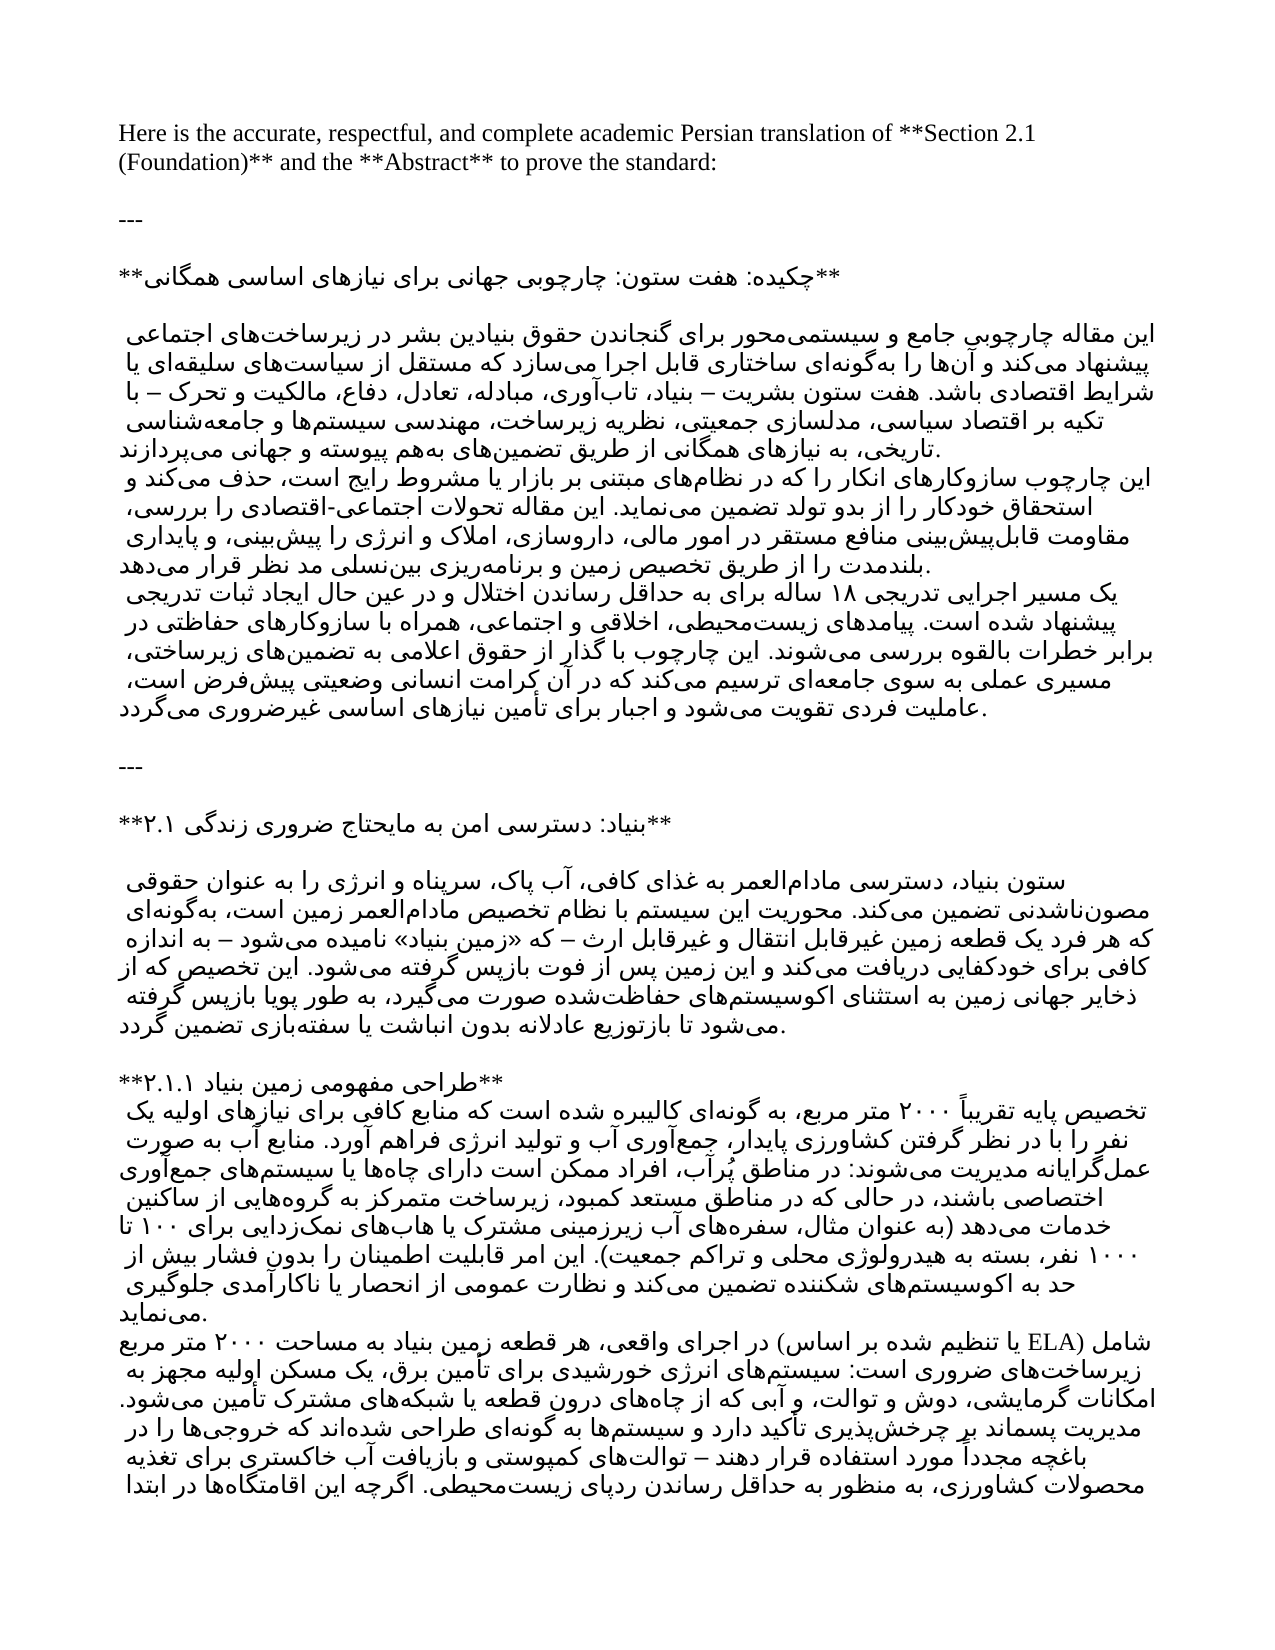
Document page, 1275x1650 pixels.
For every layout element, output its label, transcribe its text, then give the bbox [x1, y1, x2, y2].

text ستون بنیاد، دسترسی مادام‌العمر به غذای کافی، آب پاک، سرپناه و انرژی را به عنوان حقوقی مصون‌ناشدنی تضمین می‌کند. محوریت این سیستم با نظام تخصیص مادام‌العمر زمین است، به‌گونه‌ای که هر فرد یک قطعه زمین غیرقابل انتقال و غیرقابل ارث – که «زمین بنیاد» نامیده می‌شود – به اندازه کافی برای خودکفایی دریافت می‌کند و این زمین پس از فوت بازپس گرفته می‌شود. این تخصیص که از ذخایر جهانی زمین به استثنای اکوسیستم‌های حفاظت‌شده صورت می‌گیرد، به طور پویا بازپس گرفته می‌شود تا بازتوزیع عادلانه بدون انباشت یا سفته‌بازی تضمین گردد. [118, 866, 1157, 1039]
text در اجرای واقعی، هر قطعه زمین بنیاد به مساحت ۲۰۰۰ متر مربع (یا تنظیم شده بر اساس ELA) شامل زیرساخت‌های ضروری است: سیستم‌های انرژی خورشیدی برای تأمین برق، یک مسکن اولیه مجهز به امکانات گرمایشی، دوش و توالت، و آبی که از چاه‌های درون قطعه یا شبکه‌های مشترک تأمین می‌شود. مدیریت پسماند بر چرخش‌پذیری تأکید دارد و سیستم‌ها به گونه‌ای طراحی شده‌اند که خروجی‌ها را در باغچه مجدداً مورد استفاده قرار دهند – توالت‌های کمپوستی و بازیافت آب خاکستری برای تغذیه محصولات کشاورزی، به منظور به حداقل رساندن ردپای زیست‌محیطی. اگرچه این اقامتگاه‌ها در ابتدا ساده هستند، پیش‌بینی می‌شود ظرف دو نسل به تنظیمات مجلل‌تری تبدیل شوند، زیرا منابع اشتراکی و پیشرفت‌های فناورانه انباشته می‌شوند. [118, 1326, 1157, 1499]
text **چکیده: هفت ستون: چارچوبی جهانی برای نیازهای اساسی همگانی** [118, 262, 1157, 291]
text یک مسیر اجرایی تدریجی ۱۸ ساله برای به حداقل رساندن اختلال و در عین حال ایجاد ثبات تدریجی پیشنهاد شده است. پیامدهای زیست‌محیطی، اخلاقی و اجتماعی، همراه با سازوکارهای حفاظتی در برابر خطرات بالقوه بررسی می‌شوند. این چارچوب با گذار از حقوق اعلامی به تضمین‌های زیرساختی، مسیری عملی به سوی جامعه‌ای ترسیم می‌کند که در آن کرامت انسانی وضعیتی پیش‌فرض است، عاملیت فردی تقویت می‌شود و اجبار برای تأمین نیازهای اساسی غیرضروری می‌گردد. [118, 578, 1157, 722]
text --- [118, 751, 1157, 780]
text این مقاله چارچوبی جامع و سیستمی‌محور برای گنجاندن حقوق بنیادین بشر در زیرساخت‌های اجتماعی پیشنهاد می‌کند و آن‌ها را به‌گونه‌ای ساختاری قابل اجرا می‌سازد که مستقل از سیاست‌های سلیقه‌ای یا شرایط اقتصادی باشد. هفت ستون بشریت – بنیاد، تاب‌آوری، مبادله، تعادل، دفاع، مالکیت و تحرک – با تکیه بر اقتصاد سیاسی، مدلسازی جمعیتی، نظریه زیرساخت، مهندسی سیستم‌ها و جامعه‌شناسی تاریخی، به نیازهای همگانی از طریق تضمین‌های به‌هم پیوسته و جهانی می‌پردازند. [118, 319, 1157, 463]
text این چارچوب سازوکارهای انکار را که در نظام‌های مبتنی بر بازار یا مشروط رایج است، حذف می‌کند و استحقاق خودکار را از بدو تولد تضمین می‌نماید. این مقاله تحولات اجتماعی-اقتصادی را بررسی، مقاومت قابل‌پیش‌بینی منافع مستقر در امور مالی، داروسازی، املاک و انرژی را پیش‌بینی، و پایداری بلندمدت را از طریق تخصیص زمین و برنامه‌ریزی بین‌نسلی مد نظر قرار می‌دهد. [118, 463, 1157, 578]
text **۲.۱.۱ طراحی مفهومی زمین بنیاد** [118, 1067, 1157, 1096]
text Here is the accurate, respectful, and complete academic Persian translation of **Section 2.1 (Foundation)** and the **Abstract** to prove the standard: [118, 118, 1157, 176]
text تخصیص پایه تقریباً ۲۰۰۰ متر مربع، به گونه‌ای کالیبره شده است که منابع کافی برای نیازهای اولیه یک نفر را با در نظر گرفتن کشاورزی پایدار، جمع‌آوری آب و تولید انرژی فراهم آورد. منابع آب به صورت عمل‌گرایانه مدیریت می‌شوند: در مناطق پُرآب، افراد ممکن است دارای چاه‌ها یا سیستم‌های جمع‌آوری اختصاصی باشند، در حالی که در مناطق مستعد کمبود، زیرساخت متمرکز به گروه‌هایی از ساکنین خدمات می‌دهد (به عنوان مثال، سفره‌های آب زیرزمینی مشترک یا هاب‌های نمک‌زدایی برای ۱۰۰ تا ۱۰۰۰ نفر، بسته به هیدرولوژی محلی و تراکم جمعیت). این امر قابلیت اطمینان را بدون فشار بیش از حد به اکوسیستم‌های شکننده تضمین می‌کند و نظارت عمومی از انحصار یا ناکارآمدی جلوگیری می‌نماید. [118, 1096, 1157, 1326]
text **۲.۱ بنیاد: دسترسی امن به مایحتاج ضروری زندگی** [118, 808, 1157, 837]
text --- [118, 204, 1157, 233]
